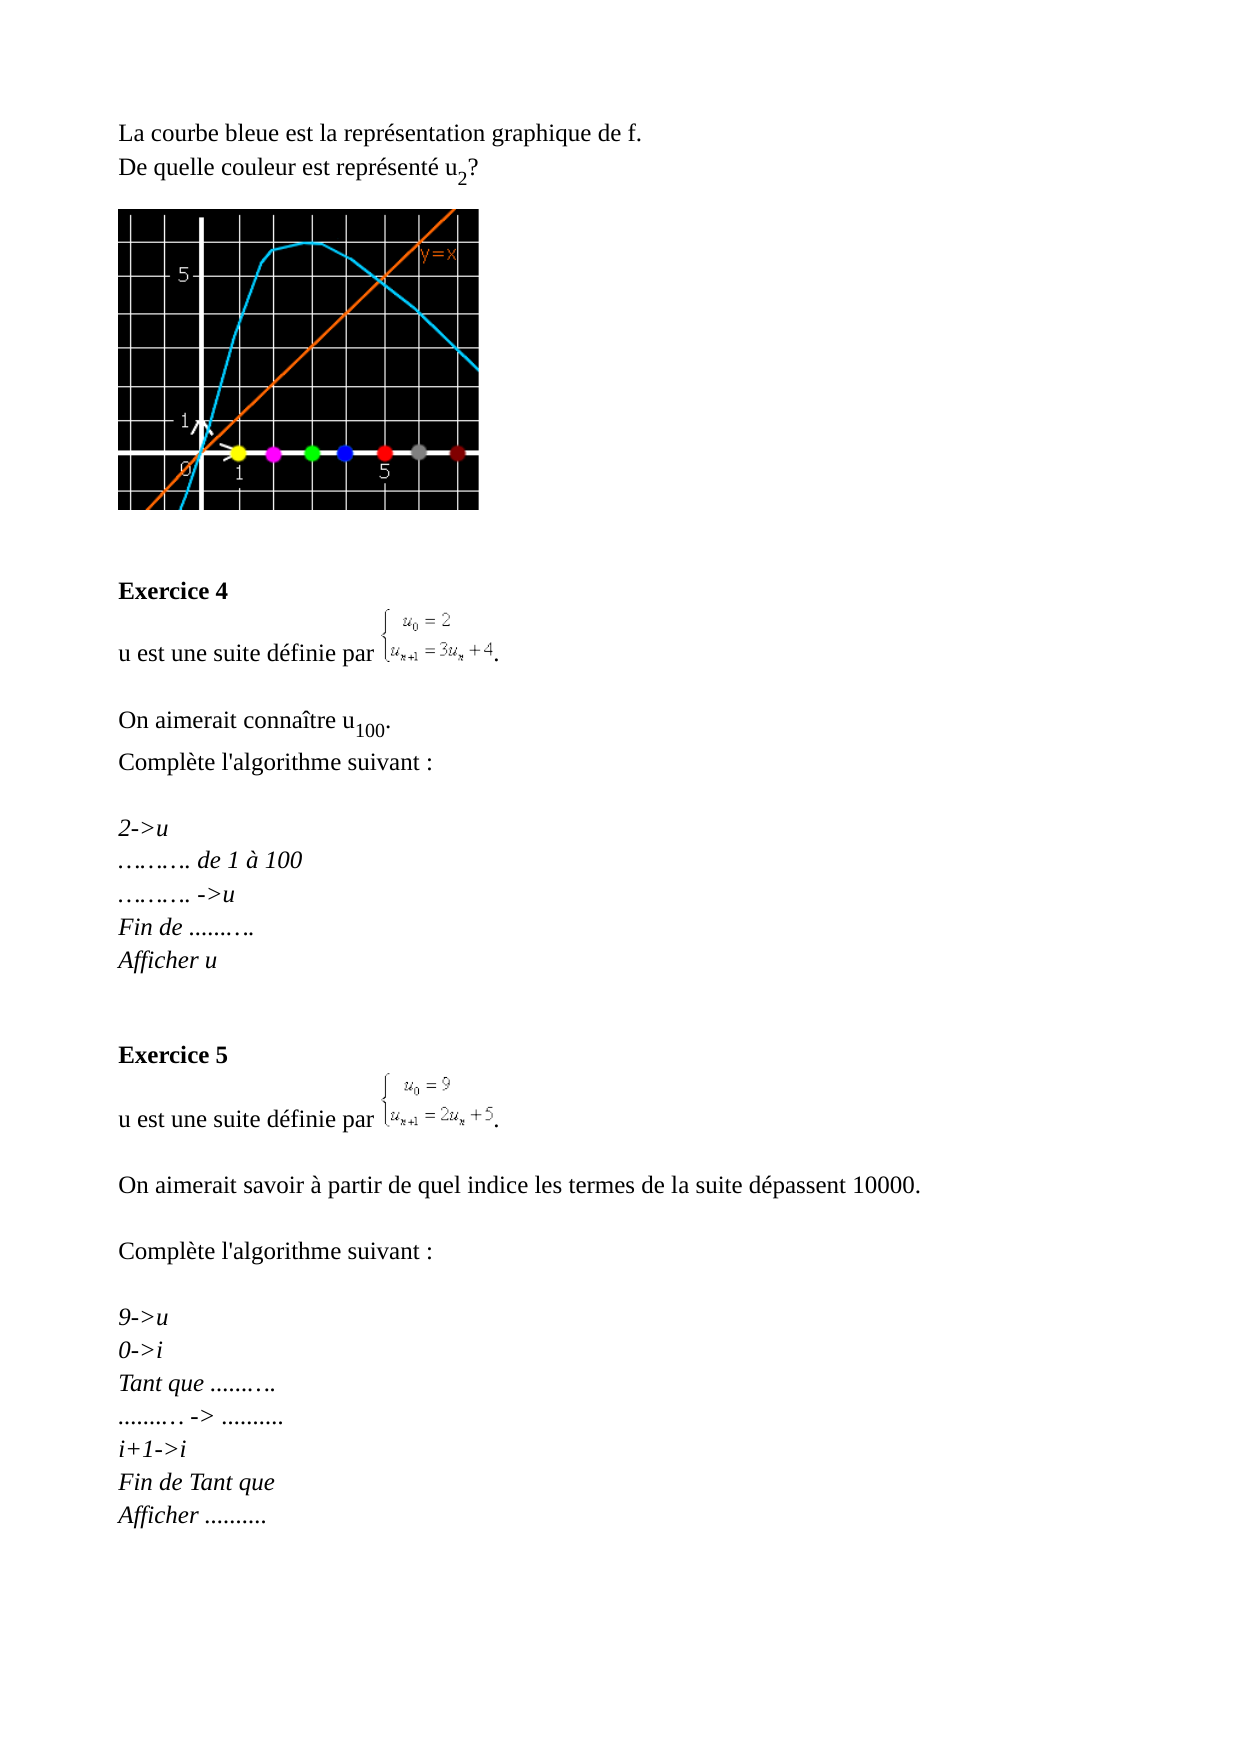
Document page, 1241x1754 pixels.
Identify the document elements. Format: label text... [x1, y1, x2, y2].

text Exercice 5 u est une suite définie par . On aimerait savoir à partir de quel indice les termes de la suite dépassent 10000. Complète l'algorithme suivant : 9->u 0->i Tant que ......…. .......… -> .......... i+1->i Fin de Tant que Afficher .......... [118, 1040, 1122, 1529]
text La courbe bleue est la représentation graphique de f. De quelle couleur est représenté u2? [118, 118, 1122, 189]
text Exercice 4 u est une suite définie par . On aimerait connaître u100. Complète l'algorithme suivant : 2->u ………. de 1 à 100 ………. ->u Fin de ......…. Afficher u [118, 576, 1122, 973]
picture [118, 209, 479, 510]
picture [183, 246, 479, 510]
picture [380, 1072, 493, 1128]
picture [380, 609, 493, 662]
